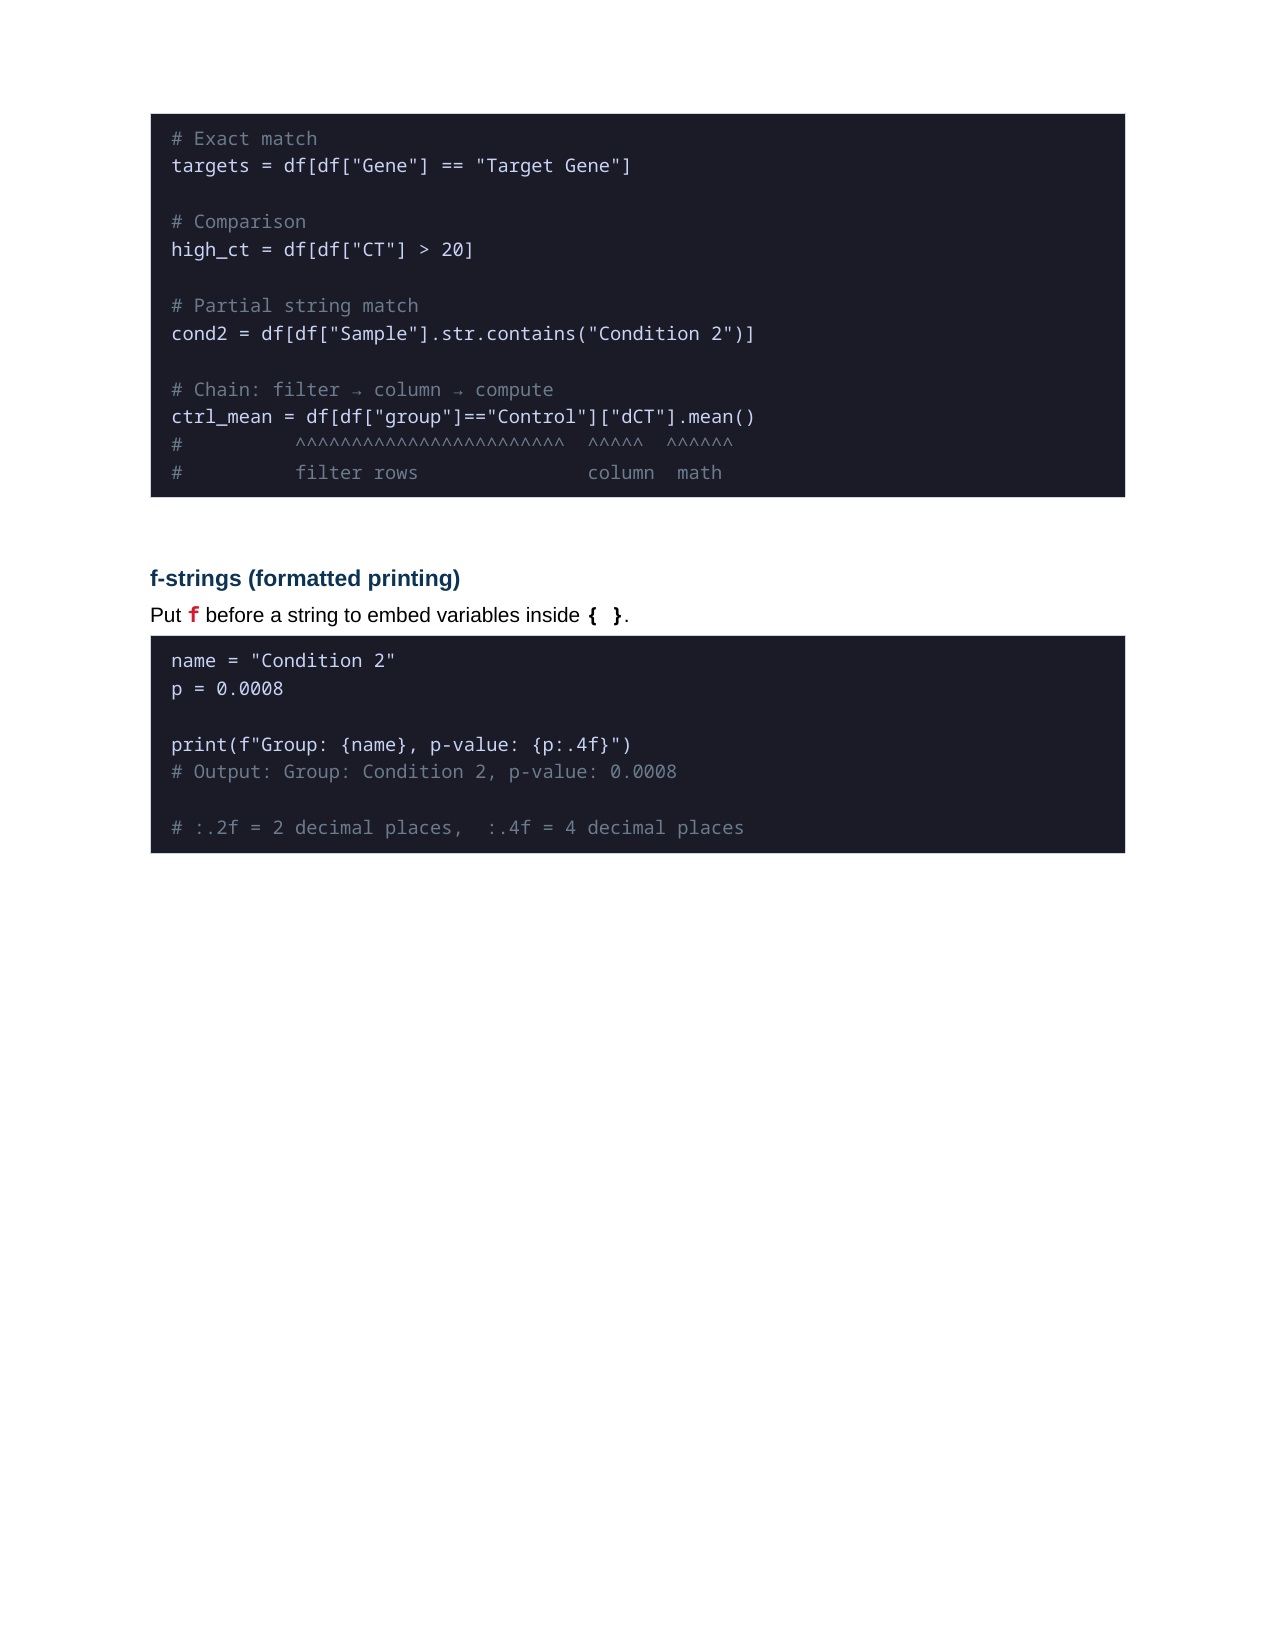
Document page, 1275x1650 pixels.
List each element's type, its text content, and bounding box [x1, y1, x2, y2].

text Put f before a string to embed variables inside { }. [150, 600, 1125, 628]
table_header name = "Condition 2" p = 0.0008 print(f"Group: {name}, p-value: {p:.4f}") # Output: Group: Condition 2, p-value: 0.0008 # :.2f = 2 decimal places, :.4f = 4 decimal places [151, 636, 1125, 853]
subtitle f-strings (formatted printing) [150, 565, 1125, 592]
table_header # Exact match targets = df[df["Gene"] == "Target Gene"] # Comparison high_ct = df[df["CT"] > 20] # Partial string match cond2 = df[df["Sample"].str.contains("Condition 2")] # Chain: filter → column → compute ctrl_mean = df[df["group"]=="Control"]["dCT"].mean() # ^^^^^^^^^^^^^^^^^^^^^^^^ ^^^^^ ^^^^^^ # filter rows column math [151, 114, 1125, 497]
